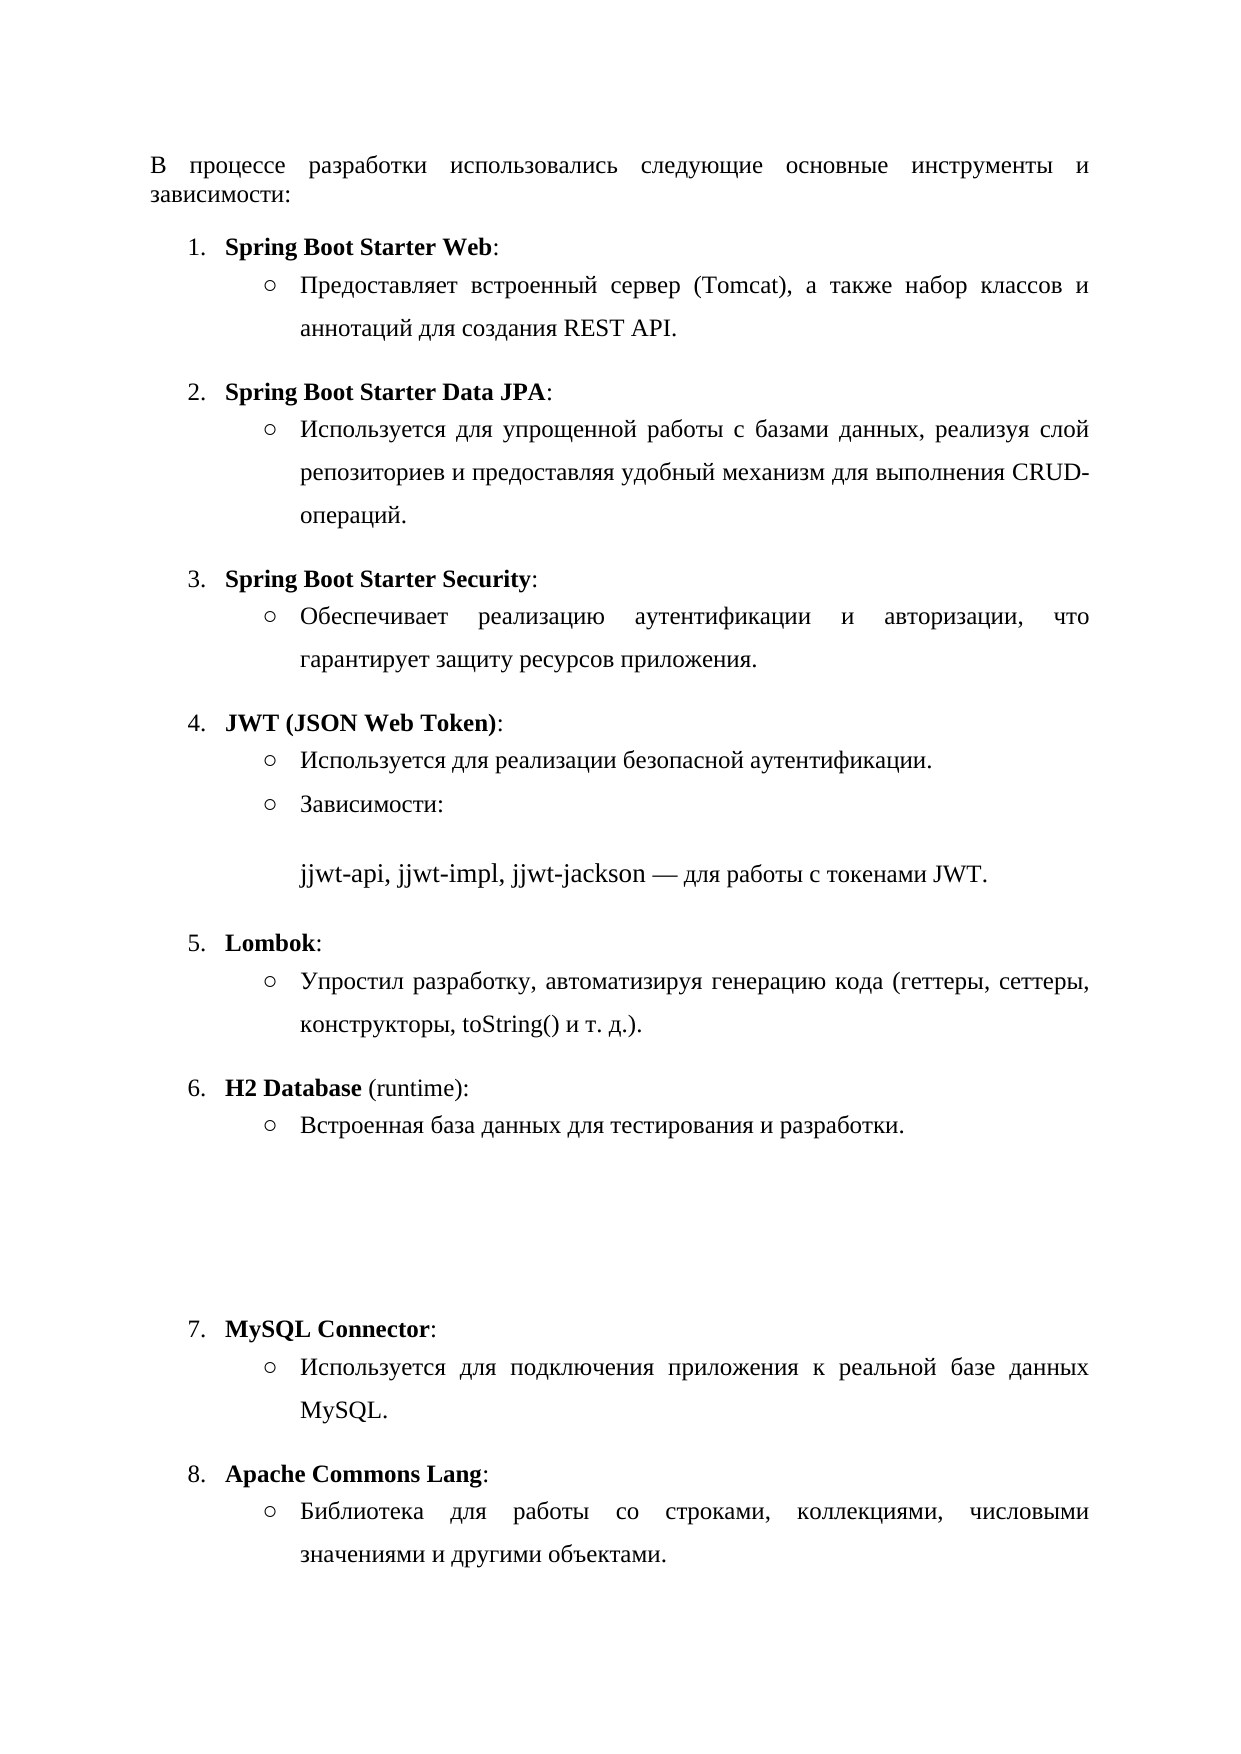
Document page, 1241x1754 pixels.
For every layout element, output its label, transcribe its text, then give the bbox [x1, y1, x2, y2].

list Apache Commons Lang: [187, 1459, 1090, 1487]
list Предоставляет встроенный сервер (Tomcat), а также набор классов и аннотаций для создания REST API. [262, 270, 1090, 342]
list Упростил разработку, автоматизируя генерацию кода (геттеры, сеттеры, конструкторы, toString() и т. д.). [262, 966, 1090, 1038]
text jjwt-api, jjwt-impl, jjwt-jackson — для работы с токенами JWT. [300, 857, 1090, 888]
list Используется для упрощенной работы с базами данных, реализуя слой репозиториев и предоставляя удобный механизм для выполнения CRUD-операций. [262, 414, 1090, 529]
list Библиотека для работы со строками, коллекциями, числовыми значениями и другими объектами. [262, 1496, 1090, 1568]
list Зависимости: [262, 789, 1090, 817]
list H2 Database (runtime): [187, 1073, 1090, 1102]
list MySQL Connector: [187, 1314, 1090, 1343]
list Spring Boot Starter Web: [187, 232, 1090, 261]
list Встроенная база данных для тестирования и разработки. [262, 1110, 1090, 1139]
list Lombok: [187, 928, 1090, 957]
list Обеспечивает реализацию аутентификации и авторизации, что гарантирует защиту ресурсов приложения. [262, 601, 1090, 673]
list Spring Boot Starter Security: [187, 564, 1090, 593]
list JWT (JSON Web Token): [187, 708, 1090, 737]
list Используется для реализации безопасной аутентификации. [262, 746, 1090, 774]
list Spring Boot Starter Data JPA: [187, 377, 1090, 406]
text В процессе разработки использовались следующие основные инструменты и зависимости: [150, 150, 1090, 207]
list Используется для подключения приложения к реальной базе данных MySQL. [262, 1352, 1090, 1423]
